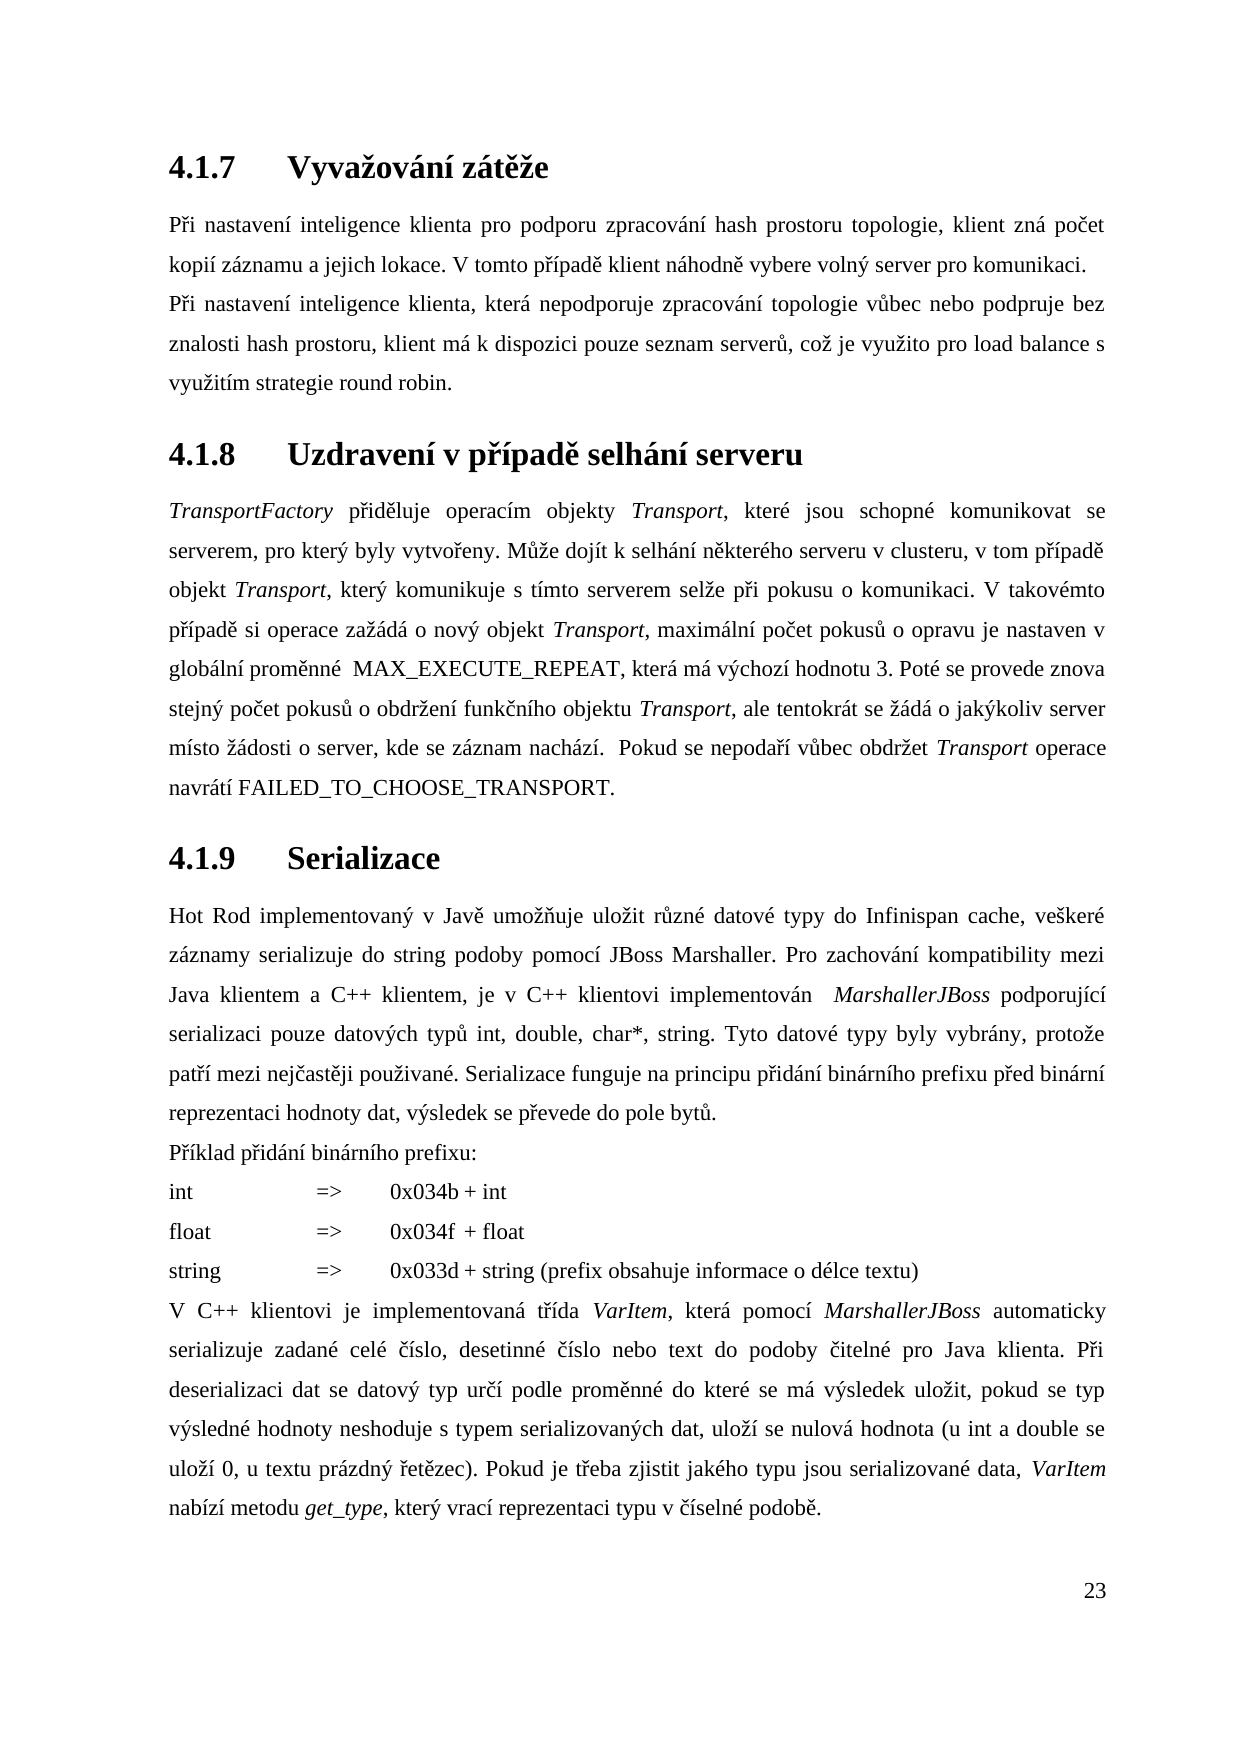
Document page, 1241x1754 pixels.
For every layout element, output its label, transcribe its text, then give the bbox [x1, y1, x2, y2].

text string => 0x033d + string (prefix obsahuje informace o délce textu) [169, 1257, 1106, 1284]
text Hot Rod implementovaný v Javě umožňuje uložit různé datové typy do Infinispan cache, veškeré záznamy serializuje do string podoby pomocí JBoss Marshaller. Pro zachování kompatibility mezi Java klientem a C++ klientem, je v C++ klientovi implementován MarshallerJBoss podporující serializaci pouze datových typů int, double, char*, string. Tyto datové typy byly vybrány, protože patří mezi nejčastěji použivané. Serializace funguje na principu přidání binárního prefixu před binární reprezentaci hodnoty dat, výsledek se převede do pole bytů. [169, 902, 1106, 1126]
text TransportFactory přiděluje operacím objekty Transport, které jsou schopné komunikovat se serverem, pro který byly vytvořeny. Může dojít k selhání některého serveru v clusteru, v tom případě objekt Transport, který komunikuje s tímto serverem selže při pokusu o komunikaci. V takovémto případě si operace zažádá o nový objekt Transport, maximální počet pokusů o opravu je nastaven v globální proměnné MAX_EXECUTE_REPEAT, která má výchozí hodnotu 3. Poté se provede znova stejný počet pokusů o obdržení funkčního objektu Transport, ale tentokrát se žádá o jakýkoliv server místo žádosti o server, kde se záznam nachází. Pokud se nepodaří vůbec obdržet Transport operace navrátí FAILED_TO_CHOOSE_TRANSPORT. [169, 497, 1106, 800]
text int => 0x034b + int [169, 1178, 1106, 1205]
text V C++ klientovi je implementovaná třída VarItem, která pomocí MarshallerJBoss automaticky serializuje zadané celé číslo, desetinné číslo nebo text do podoby čitelné pro Java klienta. Při deserializaci dat se datový typ určí podle proměnné do které se má výsledek uložit, pokud se typ výsledné hodnoty neshoduje s typem serializovaných dat, uloží se nulová hodnota (u int a double se uloží 0, u textu prázdný řetězec). Pokud je třeba zjistit jakého typu jsou serializované data, VarItem nabízí metodu get_type, který vrací reprezentaci typu v číselné podobě. [169, 1297, 1106, 1521]
text Při nastavení inteligence klienta pro podporu zpracování hash prostoru topologie, klient zná počet kopií záznamu a jejich lokace. V tomto případě klient náhodně vybere volný server pro komunikaci. [169, 211, 1106, 277]
text Příklad přidání binárního prefixu: [169, 1139, 1106, 1165]
subtitle Vyvažování zátěže [169, 148, 1106, 186]
subtitle Uzdravení v případě selhání serveru [169, 434, 1106, 472]
subtitle Serializace [169, 838, 1106, 877]
text Při nastavení inteligence klienta, která nepodporuje zpracování topologie vůbec nebo podpruje bez znalosti hash prostoru, klient má k dispozici pouze seznam serverů, což je využito pro load balance s využitím strategie round robin. [169, 290, 1106, 396]
text float => 0x034f + float [169, 1218, 1106, 1244]
